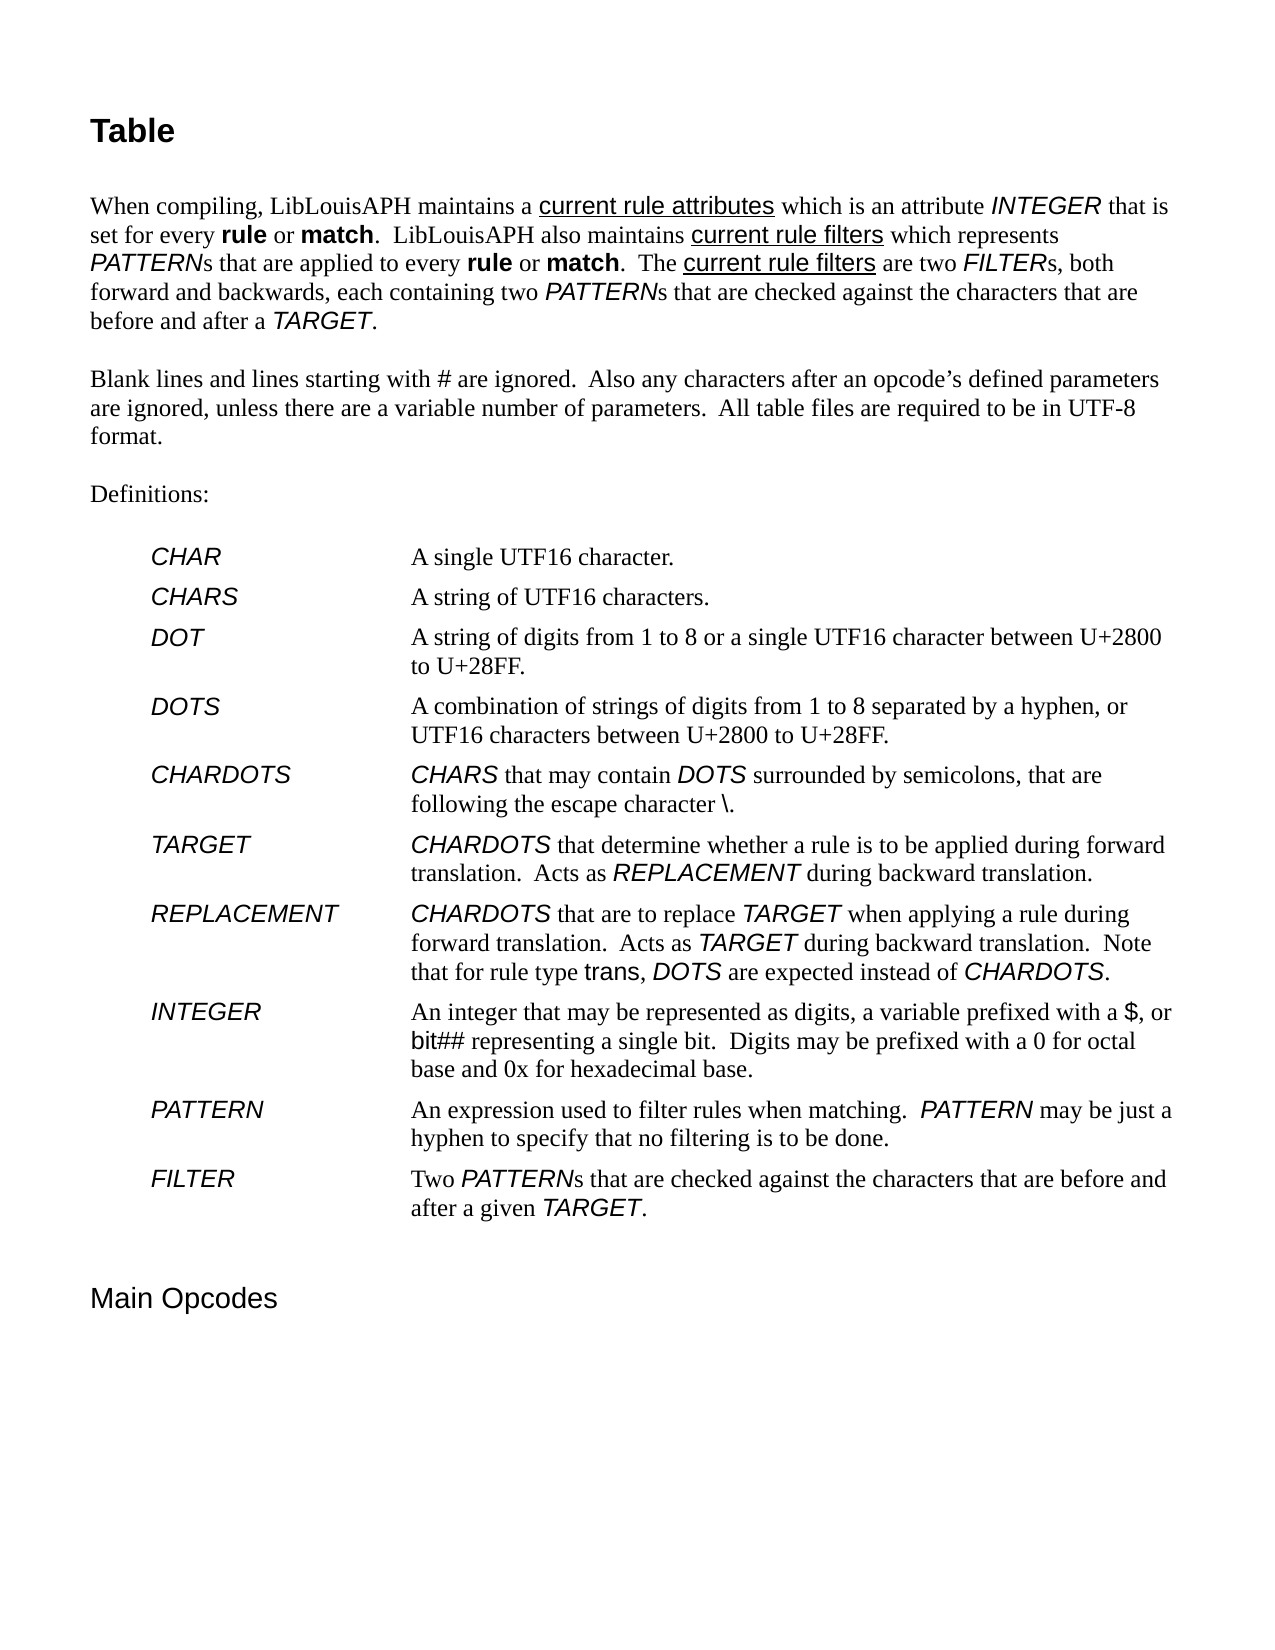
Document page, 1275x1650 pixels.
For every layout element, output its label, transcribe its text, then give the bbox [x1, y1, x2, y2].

table_cell PATTERN [145, 1089, 405, 1158]
subtitle Main Opcodes [90, 1281, 1185, 1314]
subtitle Table [90, 111, 1185, 149]
table_cell TARGET [145, 824, 405, 893]
text Definitions: [90, 479, 1185, 508]
table_cell CHARDOTS that determine whether a rule is to be applied during forward translation. Acts as REPLACEMENT during backward translation. [405, 824, 1185, 893]
table_cell DOTS [145, 686, 405, 755]
table_cell A string of UTF16 characters. [405, 577, 1185, 617]
table_cell CHARS that may contain DOTS surrounded by semicolons, that are following the escape character \. [405, 755, 1185, 824]
table_cell A string of digits from 1 to 8 or a single UTF16 character between U+2800 to U+28FF. [405, 617, 1185, 686]
table_header A single UTF16 character. [405, 536, 1185, 577]
text When compiling, LibLouisAPH maintains a current rule attributes which is an attribute INTEGER that is set for every rule or match. LibLouisAPH also maintains current rule filters which represents PATTERNs that are applied to every rule or match. The current rule filters are two FILTERs, both forward and backwards, each containing two PATTERNs that are checked against the characters that are before and after a TARGET. [90, 191, 1185, 335]
table_cell FILTER [145, 1158, 405, 1227]
text Blank lines and lines starting with # are ignored. Also any characters after an opcode’s defined parameters are ignored, unless there are a variable number of parameters. All table files are required to be in UTF-8 format. [90, 364, 1185, 450]
table_cell INTEGER [145, 991, 405, 1089]
table_cell CHARS [145, 577, 405, 617]
table_cell CHARDOTS [145, 755, 405, 824]
table_cell An integer that may be represented as digits, a variable prefixed with a $, or bit## representing a single bit. Digits may be prefixed with a 0 for octal base and 0x for hexadecimal base. [405, 991, 1185, 1089]
table_cell REPLACEMENT [145, 893, 405, 991]
table_cell Two PATTERNs that are checked against the characters that are before and after a given TARGET. [405, 1158, 1185, 1227]
table_cell A combination of strings of digits from 1 to 8 separated by a hyphen, or UTF16 characters between U+2800 to U+28FF. [405, 686, 1185, 755]
table_cell DOT [145, 617, 405, 686]
table_header CHAR [145, 536, 405, 577]
table_cell An expression used to filter rules when matching. PATTERN may be just a hyphen to specify that no filtering is to be done. [405, 1089, 1185, 1158]
table_cell CHARDOTS that are to replace TARGET when applying a rule during forward translation. Acts as TARGET during backward translation. Note that for rule type trans, DOTS are expected instead of CHARDOTS. [405, 893, 1185, 991]
